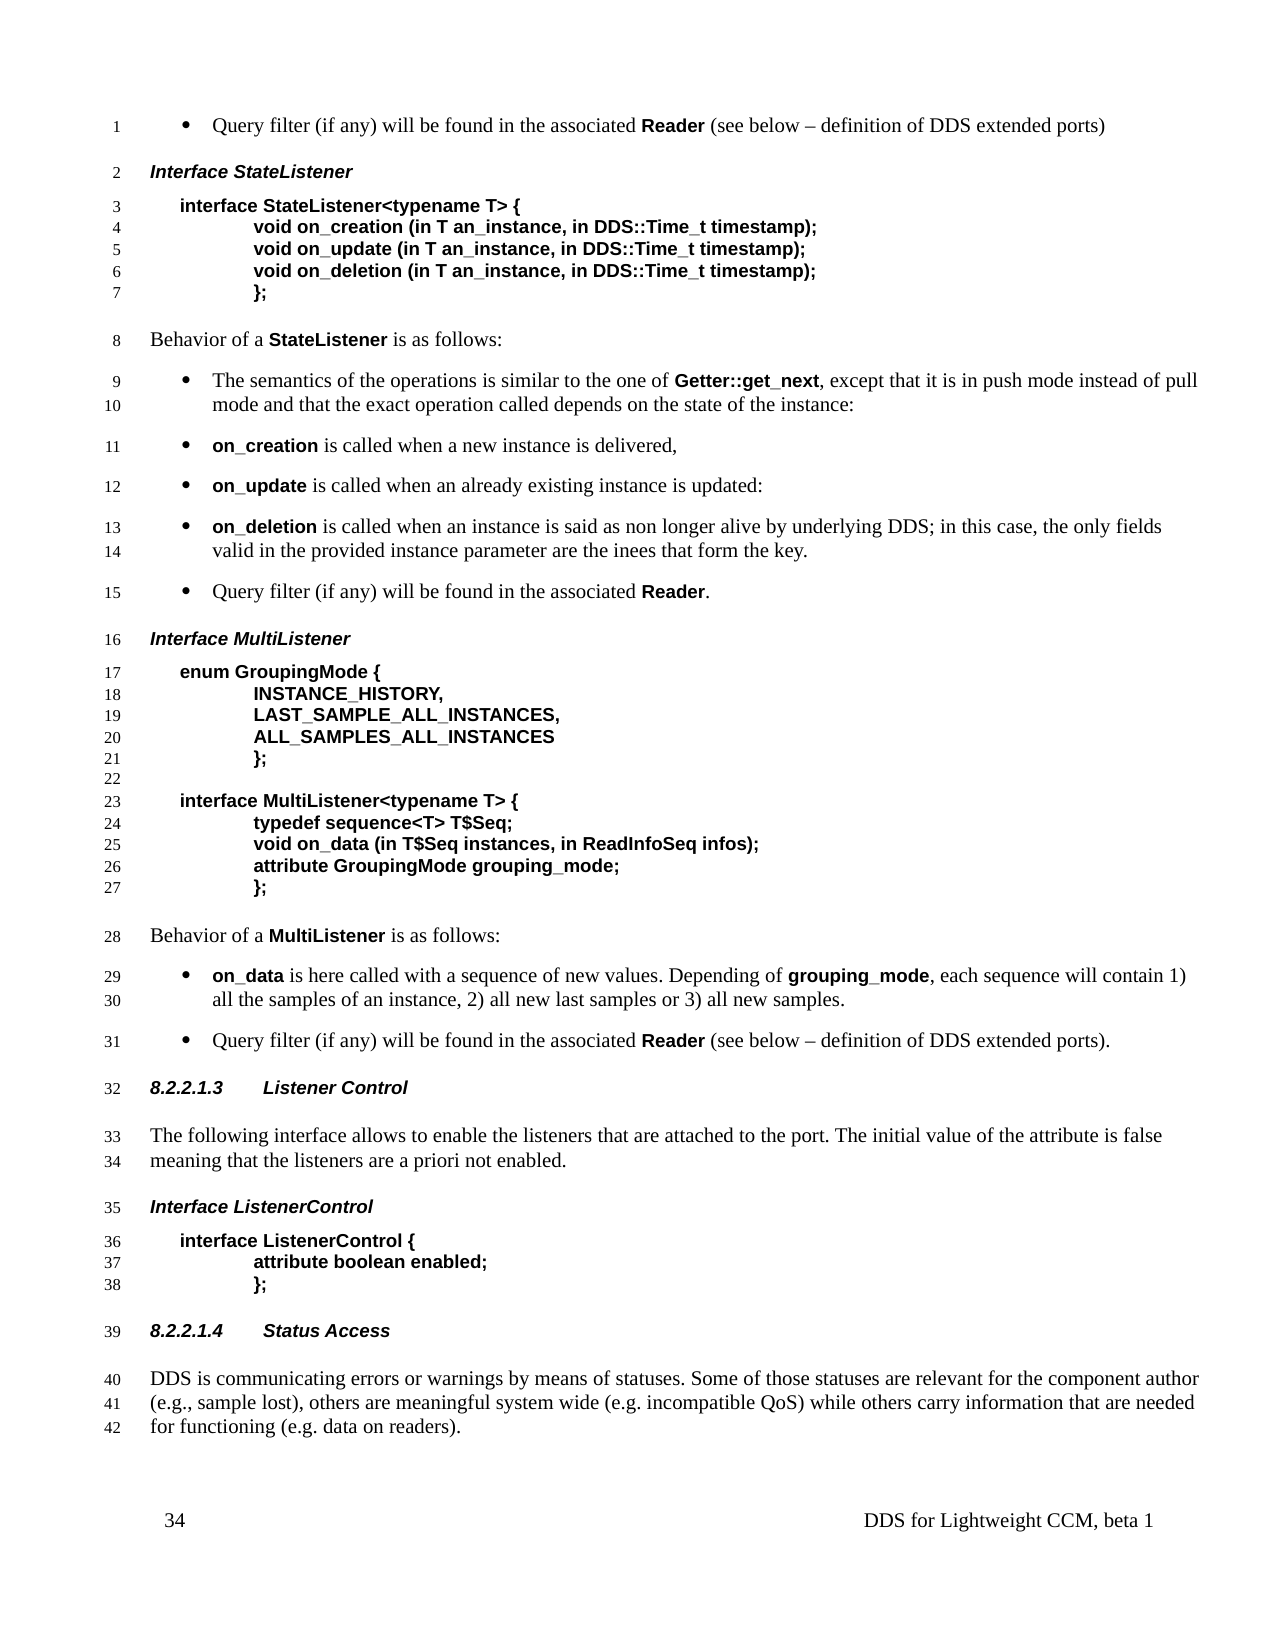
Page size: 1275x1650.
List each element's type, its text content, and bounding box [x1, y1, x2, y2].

text Behavior of a StateListener is as follows: [150, 327, 1200, 351]
list on_creation is called when a new instance is delivered, [182, 433, 1200, 457]
text void on_deletion (in T an_instance, in DDS::Time_t timestamp); [179, 259, 1200, 281]
text }; [179, 747, 1200, 768]
text ALL_SAMPLES_ALL_INSTANCES [179, 725, 1200, 747]
text attribute GroupingMode grouping_mode; [179, 855, 1200, 876]
text interface StateListener<typename T> { [179, 195, 1200, 216]
text LAST_SAMPLE_ALL_INSTANCES, [179, 704, 1200, 725]
text attribute boolean enabled; [179, 1251, 1200, 1273]
text }; [179, 1273, 1200, 1294]
text interface MultiListener<typename T> { [179, 790, 1200, 812]
text }; [179, 876, 1200, 898]
subtitle Interface ListenerControl [150, 1196, 1200, 1218]
list Query filter (if any) will be found in the associated Reader. [182, 578, 1200, 603]
subtitle Status Access [150, 1319, 1200, 1341]
text Behavior of a MultiListener is as follows: [150, 923, 1200, 947]
list on_deletion is called when an instance is said as non longer alive by underlying DDS; in this case, the only fields valid in the provided instance parameter are the inees that form the key. [182, 514, 1200, 562]
subtitle Interface MultiListener [150, 627, 1200, 649]
text DDS is communicating errors or warnings by means of statuses. Some of those statuses are relevant for the component author (e.g., sample lost), others are meaningful system wide (e.g. incompatible QoS) while others carry information that are needed for functioning (e.g. data on readers). [150, 1366, 1200, 1438]
text typedef sequence<T> T$Seq; [179, 812, 1200, 833]
text }; [179, 281, 1200, 302]
subtitle Listener Control [150, 1077, 1200, 1099]
text The following interface allows to enable the listeners that are attached to the port. The initial value of the attribute is false meaning that the listeners are a priori not enabled. [150, 1123, 1200, 1172]
text void on_update (in T an_instance, in DDS::Time_t timestamp); [179, 238, 1200, 259]
text interface ListenerControl { [179, 1230, 1200, 1251]
list Query filter (if any) will be found in the associated Reader (see below – definition of DDS extended ports) [182, 112, 1200, 137]
text INSTANCE_HISTORY, [179, 682, 1200, 704]
list Query filter (if any) will be found in the associated Reader (see below – definition of DDS extended ports). [182, 1028, 1200, 1052]
subtitle Interface StateListener [150, 161, 1200, 183]
list on_data is here called with a sequence of new values. Depending of grouping_mode, each sequence will contain 1) all the samples of an instance, 2) all new last samples or 3) all new samples. [182, 963, 1200, 1011]
text void on_creation (in T an_instance, in DDS::Time_t timestamp); [179, 216, 1200, 238]
text void on_data (in T$Seq instances, in ReadInfoSeq infos); [179, 833, 1200, 855]
list The semantics of the operations is similar to the one of Getter::get_next, except that it is in push mode instead of pull mode and that the exact operation called depends on the state of the instance: [182, 368, 1200, 416]
text enum GroupingMode { [179, 661, 1200, 682]
list on_update is called when an already existing instance is updated: [182, 473, 1200, 497]
